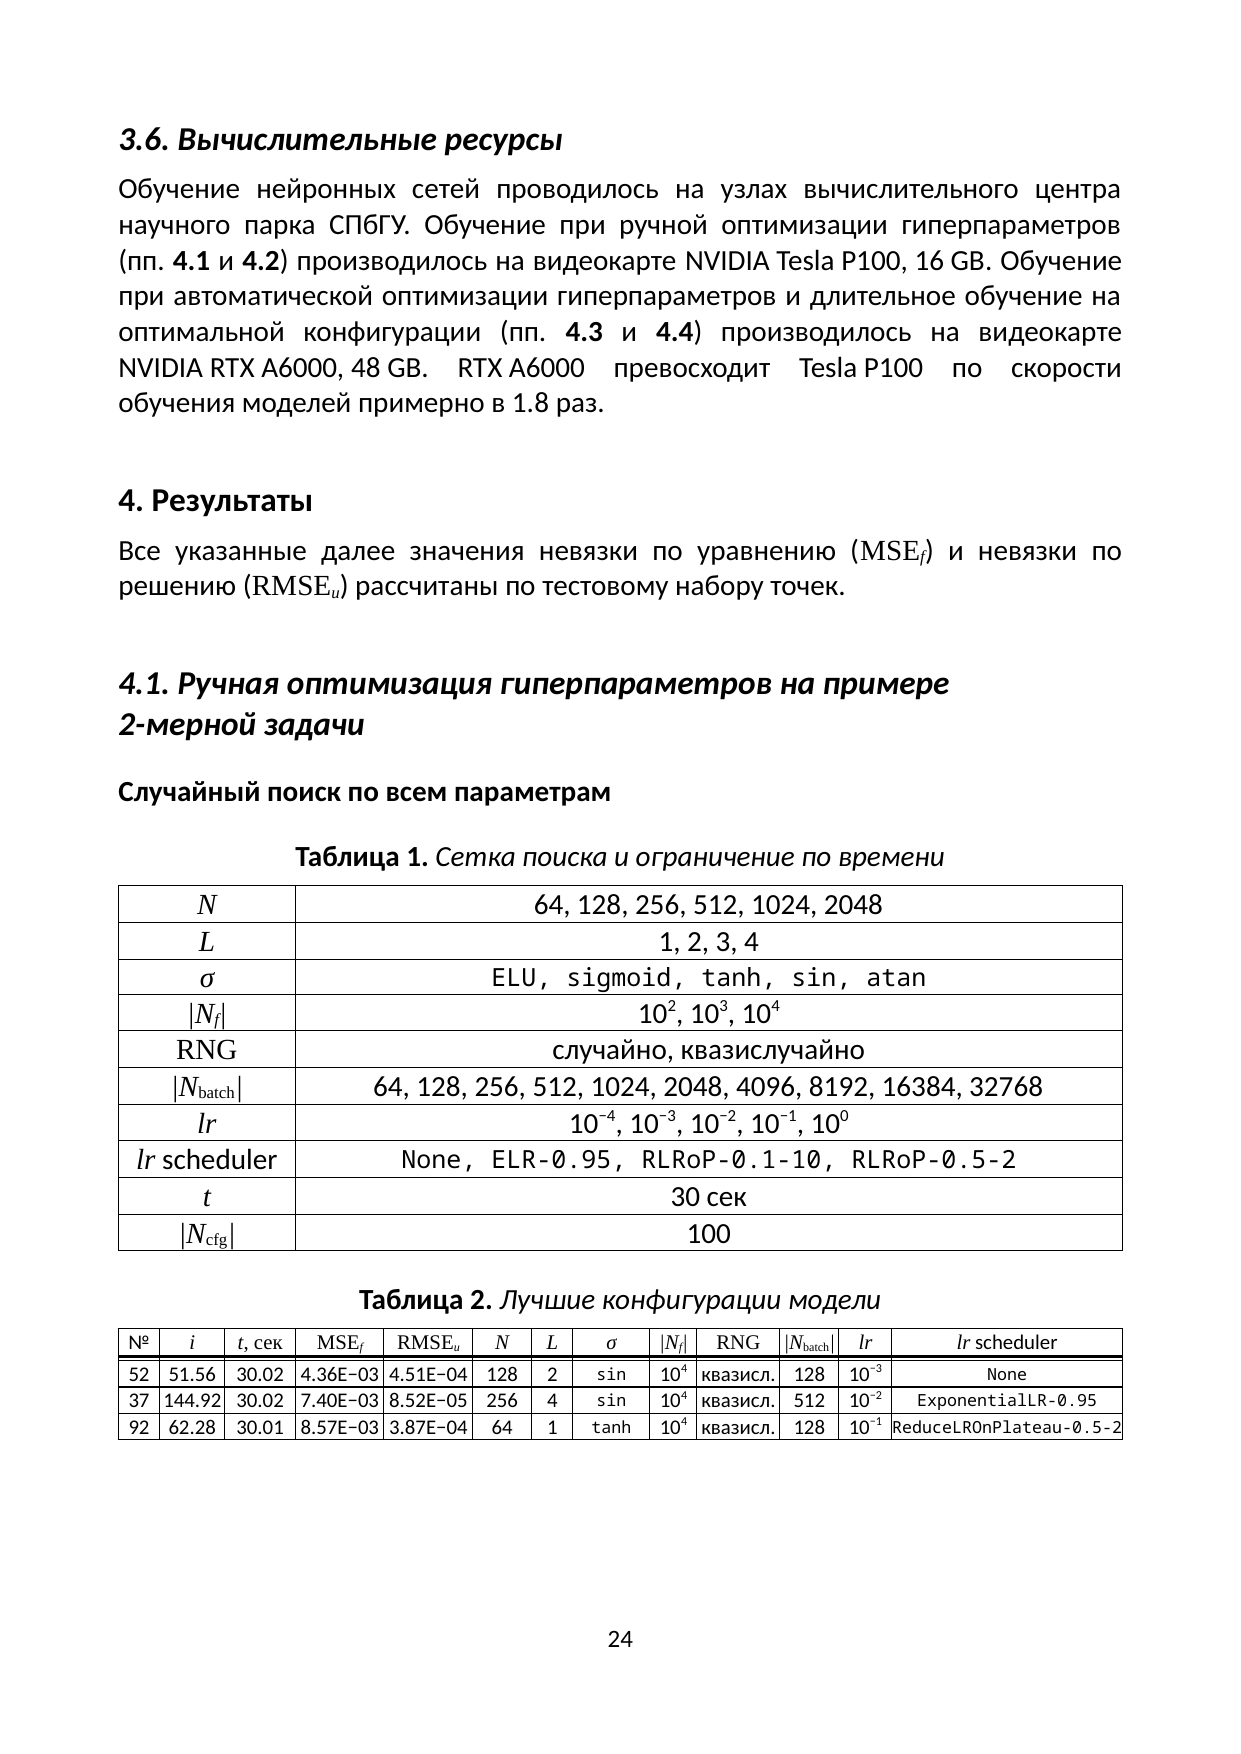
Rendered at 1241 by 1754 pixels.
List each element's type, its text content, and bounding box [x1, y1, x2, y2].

table_cell lr scheduler [119, 1141, 295, 1177]
table_cell 10−2 [839, 1388, 891, 1413]
table_cell σ [119, 960, 295, 994]
table_header |Nbatch| [780, 1329, 838, 1355]
table_cell 512 [780, 1388, 838, 1413]
table_cell квазисл. [697, 1361, 779, 1386]
table_cell 62.28 [160, 1414, 224, 1439]
table_cell |Nbatch| [119, 1068, 295, 1104]
table_cell 8.52E−05 [384, 1388, 472, 1413]
table_header 64, 128, 256, 512, 1024, 2048 [296, 886, 1122, 922]
table_cell 8.57E−03 [296, 1414, 383, 1439]
table_header N [119, 886, 295, 922]
table_cell 1, 2, 3, 4 [296, 923, 1122, 959]
table_header RNG [697, 1329, 779, 1355]
table_cell 30.02 [225, 1361, 295, 1386]
table_cell случайно, квазислучайно [296, 1031, 1122, 1067]
table_cell None, ELR-0.95, RLRoP-0.1-10, RLRoP-0.5-2 [296, 1141, 1122, 1177]
table_cell 52 [119, 1361, 159, 1386]
table_header N [473, 1329, 531, 1355]
table_header № [119, 1329, 159, 1355]
table_cell sin [573, 1361, 649, 1386]
table_cell 37 [119, 1388, 159, 1413]
table_cell 104 [650, 1361, 696, 1386]
table_cell 64, 128, 256, 512, 1024, 2048, 4096, 8192, 16384, 32768 [296, 1068, 1122, 1104]
table_cell 30 сек [296, 1178, 1122, 1214]
table_cell 128 [780, 1414, 838, 1439]
subtitle Результаты [118, 479, 1122, 520]
table_cell tanh [573, 1414, 649, 1439]
table_cell 51.56 [160, 1361, 224, 1386]
table_cell 3.87E−04 [384, 1414, 472, 1439]
table_cell L [119, 923, 295, 959]
table_cell 100 [296, 1215, 1122, 1250]
table_cell ReduceLROnPlateau-0.5-2 [892, 1414, 1122, 1439]
text Все указанные далее значения невязки по уравнению (MSEf) и невязки по решению (RMSEu) рассчитаны по тестовому набору точек. [118, 532, 1122, 603]
table_header σ [573, 1329, 649, 1355]
table_header RMSEu [384, 1329, 472, 1355]
text Обучение нейронных сетей проводилось на узлах вычислительного центра научного парка СПбГУ. Обучение при ручной оптимизации гиперпараметров (пп. 4.1 и 4.2) производилось на видеокарте NVIDIA Tesla P100, 16 GB. Обучение при автоматической оптимизации гиперпараметров и длительное обучение на оптимальной конфигурации (пп. 4.3 и 4.4) производилось на видеокарте NVIDIA RTX A6000, 48 GB. RTX A6000 превосходит Tesla P100 по скорости обучения моделей примерно в 1.8 раз. [118, 171, 1122, 420]
table_cell ExponentialLR-0.95 [892, 1388, 1122, 1413]
table_header MSEf [296, 1329, 383, 1355]
table_header lr scheduler [892, 1329, 1122, 1355]
subtitle Ручная оптимизация гиперпараметров на примере 2-мерной задачи [118, 662, 1122, 743]
table_cell t [119, 1178, 295, 1214]
table_cell 10−3 [839, 1361, 891, 1386]
table_header lr [839, 1329, 891, 1355]
table_cell None [892, 1361, 1122, 1386]
table_cell |Ncfg| [119, 1215, 295, 1250]
table_cell ELU, sigmoid, tanh, sin, atan [296, 960, 1122, 994]
table_cell |Nf| [119, 995, 295, 1030]
table_header L [532, 1329, 572, 1355]
table_cell 104 [650, 1414, 696, 1439]
table_header i [160, 1329, 224, 1355]
table_cell 128 [473, 1361, 531, 1386]
table_cell 4.51E−04 [384, 1361, 472, 1386]
table_cell 102, 103, 104 [296, 995, 1122, 1030]
table_header |Nf| [650, 1329, 696, 1355]
table_cell квазисл. [697, 1414, 779, 1439]
table_cell 256 [473, 1388, 531, 1413]
table_cell 10−4, 10−3, 10−2, 10−1, 100 [296, 1105, 1122, 1140]
table_cell 30.01 [225, 1414, 295, 1439]
table_cell RNG [119, 1031, 295, 1067]
table_cell 1 [532, 1414, 572, 1439]
table_header t, сек [225, 1329, 295, 1355]
subtitle Вычислительные ресурсы [118, 118, 1122, 159]
table_cell 128 [780, 1361, 838, 1386]
table_cell квазисл. [697, 1388, 779, 1413]
table_cell 4.36E−03 [296, 1361, 383, 1386]
table_cell 104 [650, 1388, 696, 1413]
table_cell 30.02 [225, 1388, 295, 1413]
table_cell 2 [532, 1361, 572, 1386]
table_cell 144.92 [160, 1388, 224, 1413]
text Таблица 1. Сетка поиска и ограничение по времени [118, 838, 1122, 873]
table_cell 7.40E−03 [296, 1388, 383, 1413]
table_cell 10−1 [839, 1414, 891, 1439]
table_cell lr [119, 1105, 295, 1140]
table_cell 64 [473, 1414, 531, 1439]
table_cell sin [573, 1388, 649, 1413]
table_cell 92 [119, 1414, 159, 1439]
text Таблица 2. Лучшие конфигурации модели [118, 1281, 1122, 1317]
table_cell 4 [532, 1388, 572, 1413]
subtitle Случайный поиск по всем параметрам [118, 773, 1122, 808]
